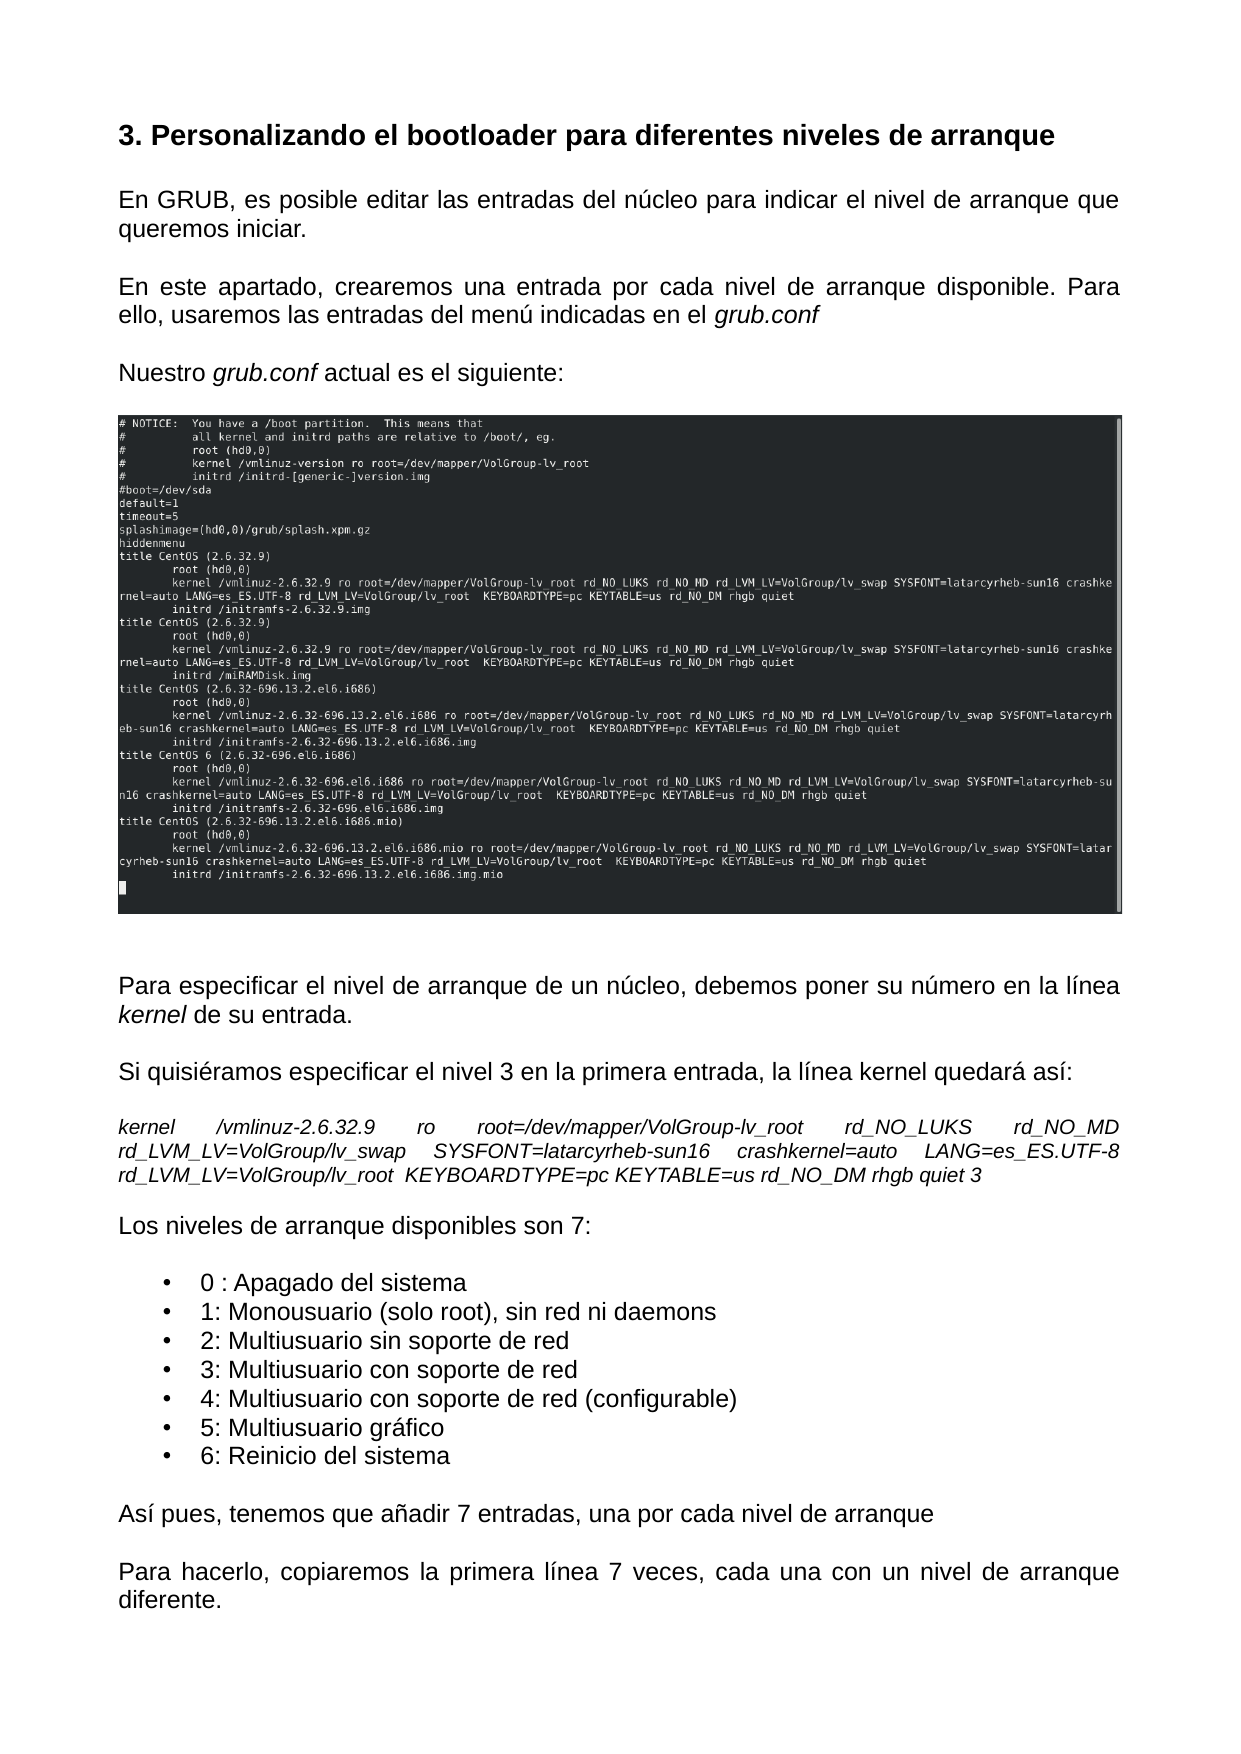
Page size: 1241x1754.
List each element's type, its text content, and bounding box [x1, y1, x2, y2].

text Para especificar el nivel de arranque de un núcleo, debemos poner su número en la línea kernel de su entrada. [118, 971, 1122, 1029]
list 1: Monousuario (solo root), sin red ni daemons [163, 1297, 1122, 1326]
list 3: Multiusuario con soporte de red [163, 1355, 1122, 1384]
text Los niveles de arranque disponibles son 7: [118, 1211, 1122, 1239]
list 2: Multiusuario sin soporte de red [163, 1326, 1122, 1355]
text Así pues, tenemos que añadir 7 entradas, una por cada nivel de arranque [118, 1499, 1122, 1528]
list 5: Multiusuario gráfico [163, 1412, 1122, 1441]
text kernel /vmlinuz-2.6.32.9 ro root=/dev/mapper/VolGroup-lv_root rd_NO_LUKS rd_NO_MD rd_LVM_LV=VolGroup/lv_swap SYSFONT=latarcyrheb-sun16 crashkernel=auto LANG=es_ES.UTF-8 rd_LVM_LV=VolGroup/lv_root KEYBOARDTYPE=pc KEYTABLE=us rd_NO_DM rhgb quiet 3 [118, 1115, 1122, 1187]
text 3. Personalizando el bootloader para diferentes niveles de arranque [118, 118, 1122, 152]
text Si quisiéramos especificar el nivel 3 en la primera entrada, la línea kernel quedará así: [118, 1057, 1122, 1086]
text Para hacerlo, copiaremos la primera línea 7 veces, cada una con un nivel de arranque diferente. [118, 1556, 1122, 1614]
text En GRUB, es posible editar las entradas del núcleo para indicar el nivel de arranque que queremos iniciar. [118, 185, 1122, 243]
text Nuestro grub.conf actual es el siguiente: [118, 358, 1122, 386]
list 6: Reinicio del sistema [163, 1441, 1122, 1470]
text En este apartado, crearemos una entrada por cada nivel de arranque disponible. Para ello, usaremos las entradas del menú indicadas en el grub.conf [118, 271, 1122, 329]
list 4: Multiusuario con soporte de red (configurable) [163, 1384, 1122, 1412]
list 0 : Apagado del sistema [163, 1268, 1122, 1297]
picture [118, 415, 1123, 914]
